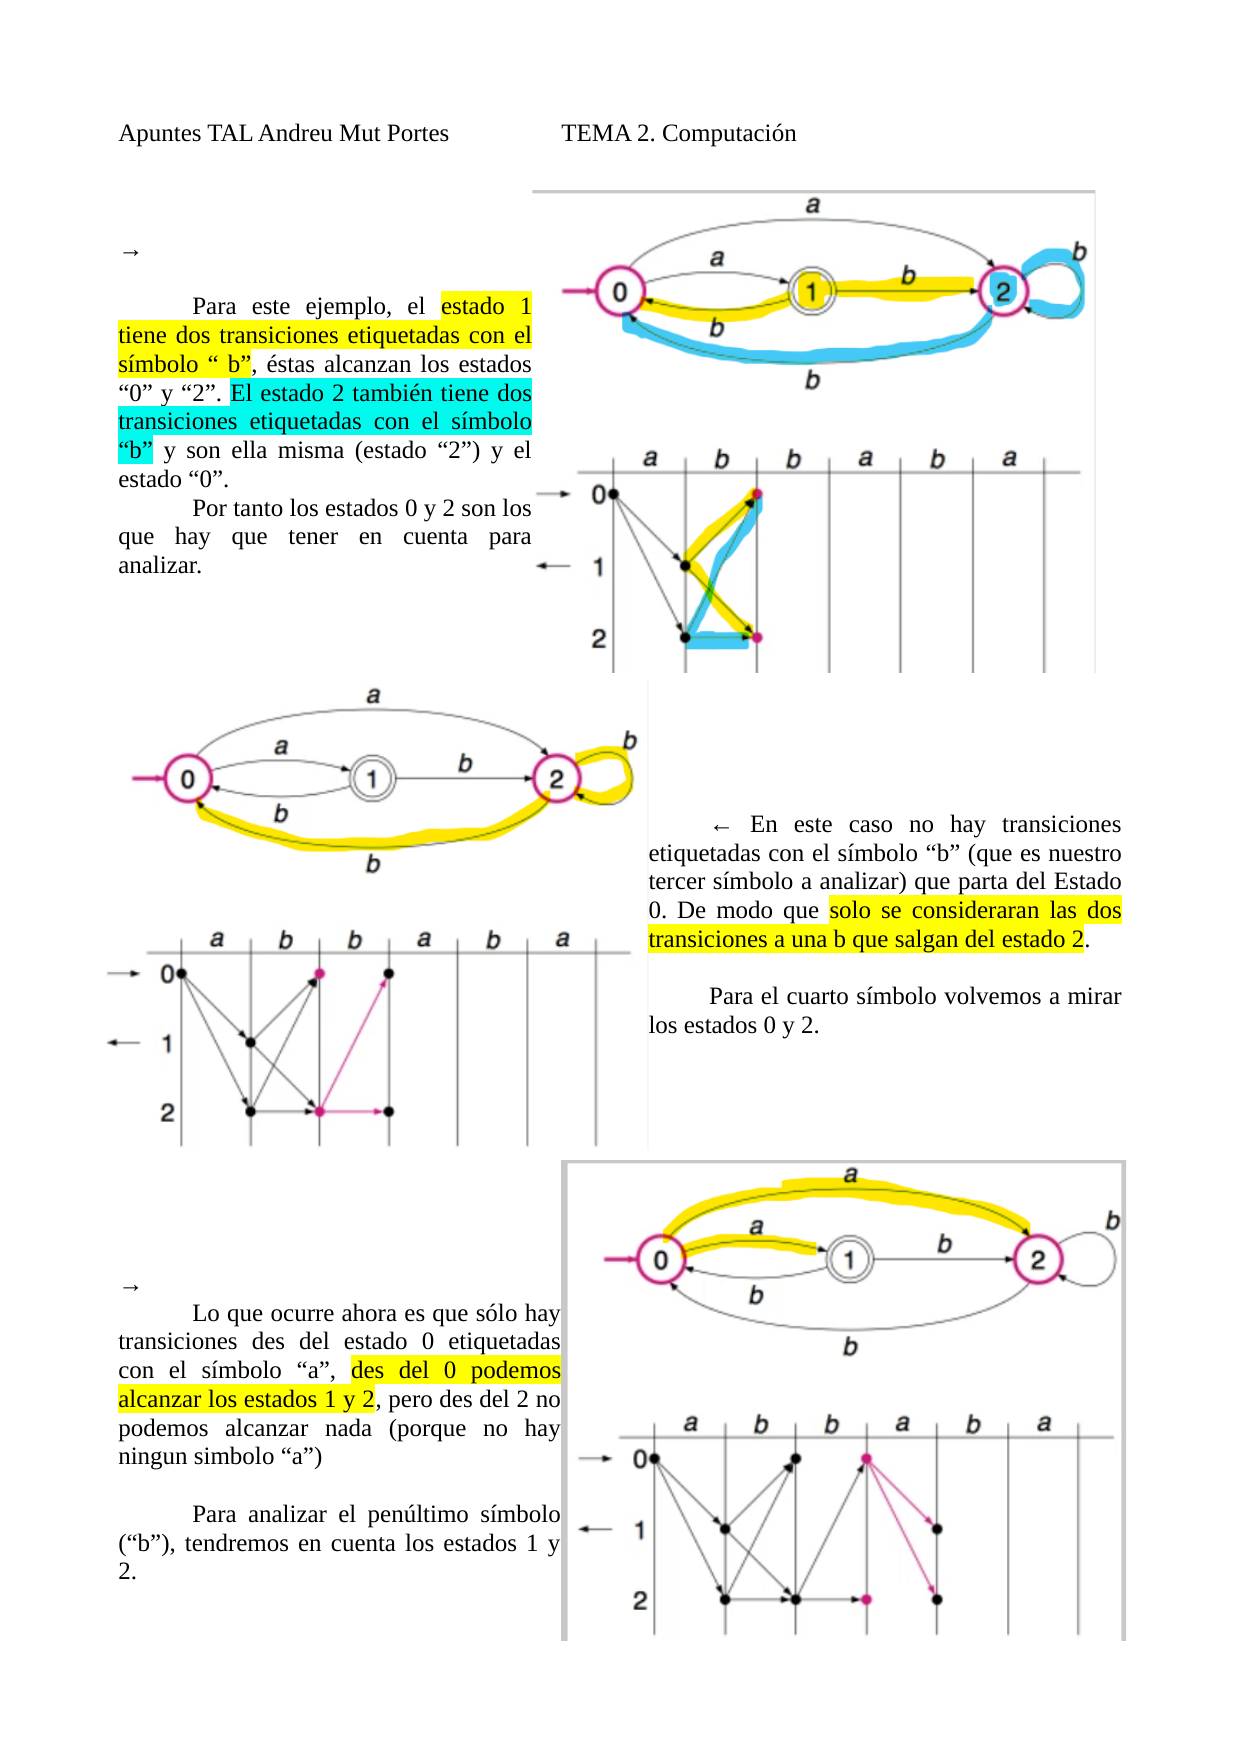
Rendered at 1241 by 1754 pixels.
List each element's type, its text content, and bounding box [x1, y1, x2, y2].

text Para el cuarto símbolo volvemos a mirar los estados 0 y 2. [649, 981, 1122, 1039]
picture [532, 190, 1096, 673]
text ← En este caso no hay transiciones etiquetadas con el símbolo “b” (que es nuestro tercer símbolo a analizar) que parta del Estado 0. De modo que solo se consideraran las dos transiciones a una b que salgan del estado 2. [649, 809, 1122, 953]
text Para este ejemplo, el estado 1 tiene dos transiciones etiquetadas con el símbolo “ b”, éstas alcanzan los estados “0” y “2”. El estado 2 también tiene dos transiciones etiquetadas con el símbolo “b” y son ella misma (estado “2”) y el estado “0”. [118, 291, 532, 493]
picture [102, 679, 649, 1150]
text Por tanto los estados 0 y 2 son los que hay que tener en cuenta para analizar. [118, 493, 532, 579]
picture [561, 1160, 1127, 1641]
text → [118, 1269, 561, 1298]
text [1096, 234, 1122, 263]
text Lo que ocurre ahora es que sólo hay transiciones des del estado 0 etiquetadas con el símbolo “a”, des del 0 podemos alcanzar los estados 1 y 2, pero des del 2 no podemos alcanzar nada (porque no hay ningun simbolo “a”) [118, 1298, 561, 1470]
text Para analizar el penúltimo símbolo (“b”), tendremos en cuenta los estados 1 y 2. [118, 1499, 561, 1585]
text → [118, 234, 532, 263]
text [1096, 493, 1122, 579]
text [1096, 291, 1122, 493]
